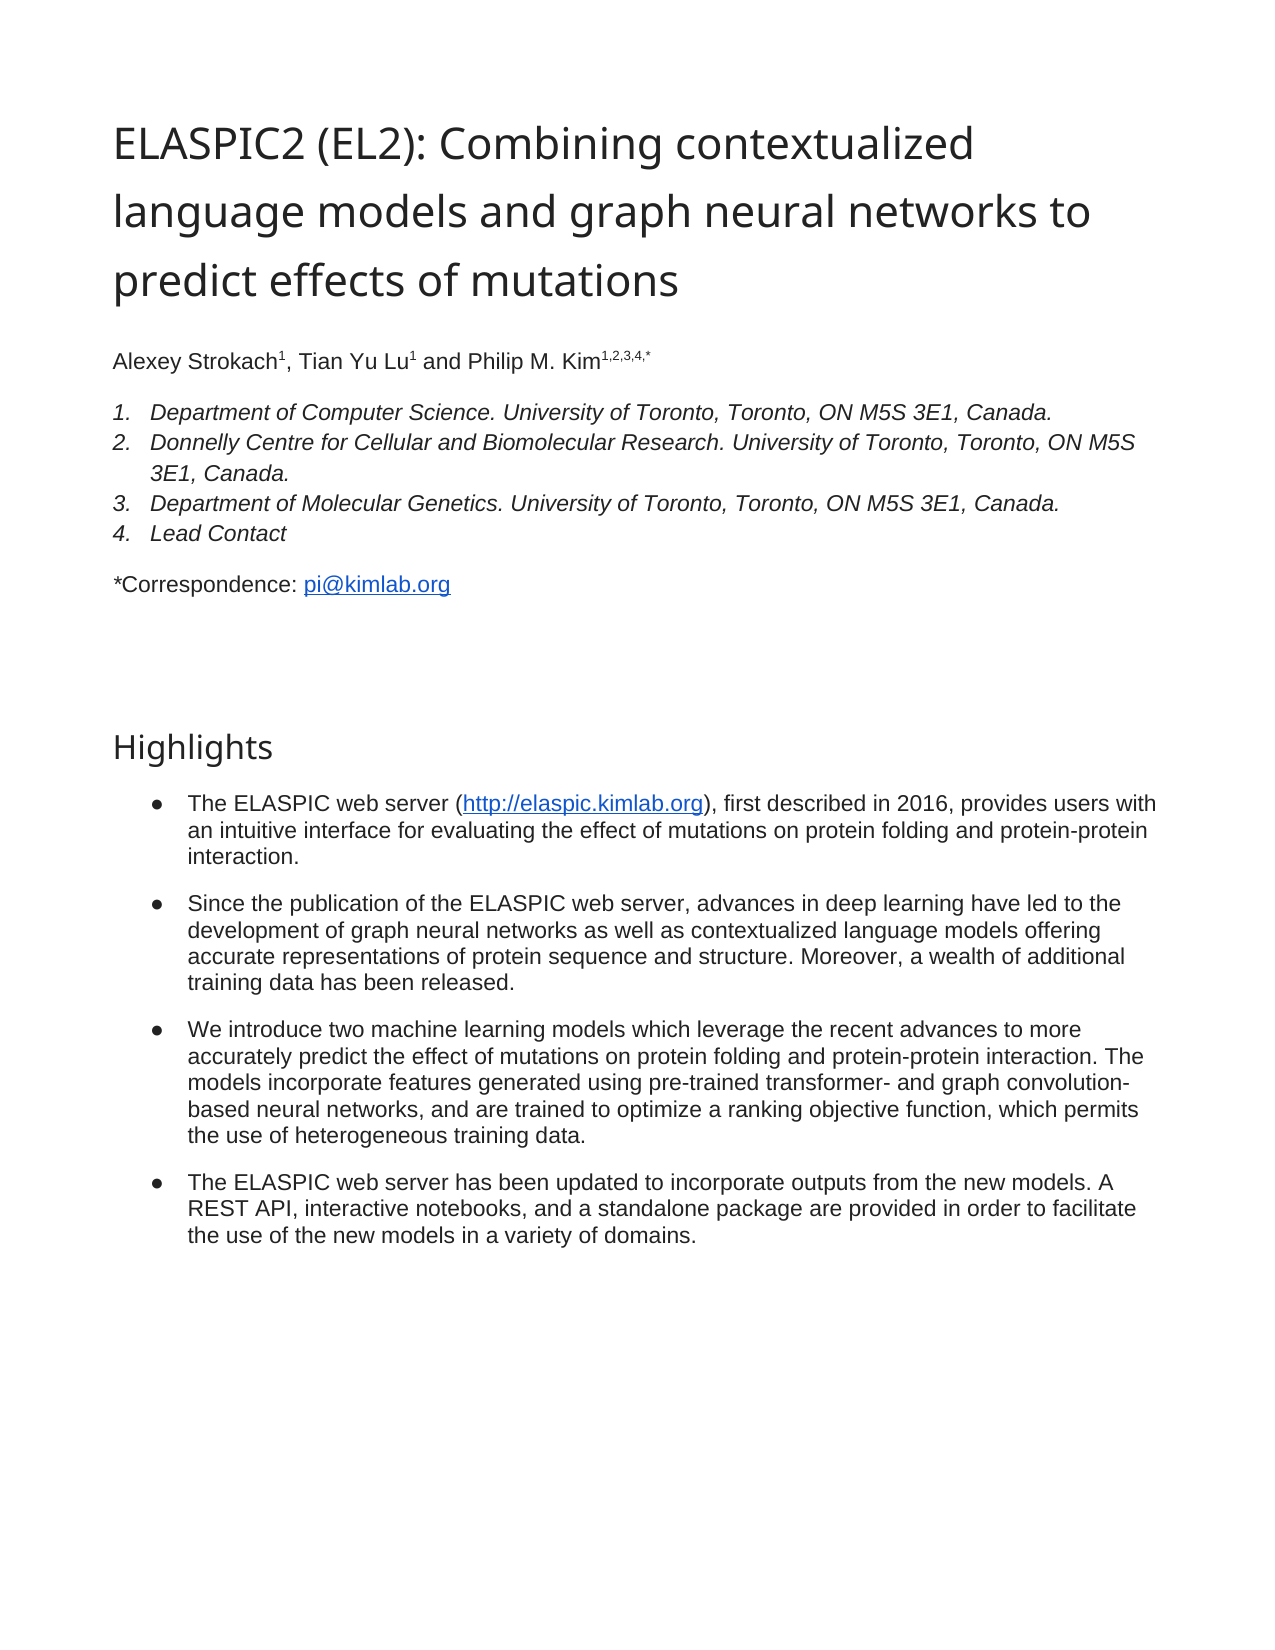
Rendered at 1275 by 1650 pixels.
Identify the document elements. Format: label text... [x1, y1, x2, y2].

title ELASPIC2 (EL2): Combining contextualized language models and graph neural networks to predict effects of mutations [112, 112, 1162, 309]
list We introduce two machine learning models which leverage the recent advances to more accurately predict the effect of mutations on protein folding and protein-protein interaction. The models incorporate features generated using pre-trained transformer- and graph convolution-based neural networks, and are trained to optimize a ranking objective function, which permits the use of heterogeneous training data. [150, 1016, 1162, 1148]
list The ELASPIC web server has been updated to incorporate outputs from the new models. A REST API, interactive notebooks, and a standalone package are provided in order to facilitate the use of the new models in a variety of domains. [150, 1169, 1162, 1248]
text *Correspondence: pi@kimlab.org [112, 571, 1162, 597]
list Lead Contact [112, 520, 1162, 546]
list Department of Computer Science. University of Toronto, Toronto, ON M5S 3E1, Canada. [112, 399, 1162, 425]
list Donnelly Centre for Cellular and Biomolecular Research. University of Toronto, Toronto, ON M5S 3E1, Canada. [112, 429, 1162, 486]
text Alexey Strokach1, Tian Yu Lu1 and Philip M. Kim1,2,3,4,* [112, 348, 1162, 374]
list The ELASPIC web server (http://elaspic.kimlab.org), first described in 2016, provides users with an intuitive interface for evaluating the effect of mutations on protein folding and protein-protein interaction. [150, 790, 1162, 869]
list Department of Molecular Genetics. University of Toronto, Toronto, ON M5S 3E1, Canada. [112, 490, 1162, 516]
subtitle Highlights [112, 724, 1162, 769]
list Since the publication of the ELASPIC web server, advances in deep learning have led to the development of graph neural networks as well as contextualized language models offering accurate representations of protein sequence and structure. Moreover, a wealth of additional training data has been released. [150, 890, 1162, 996]
